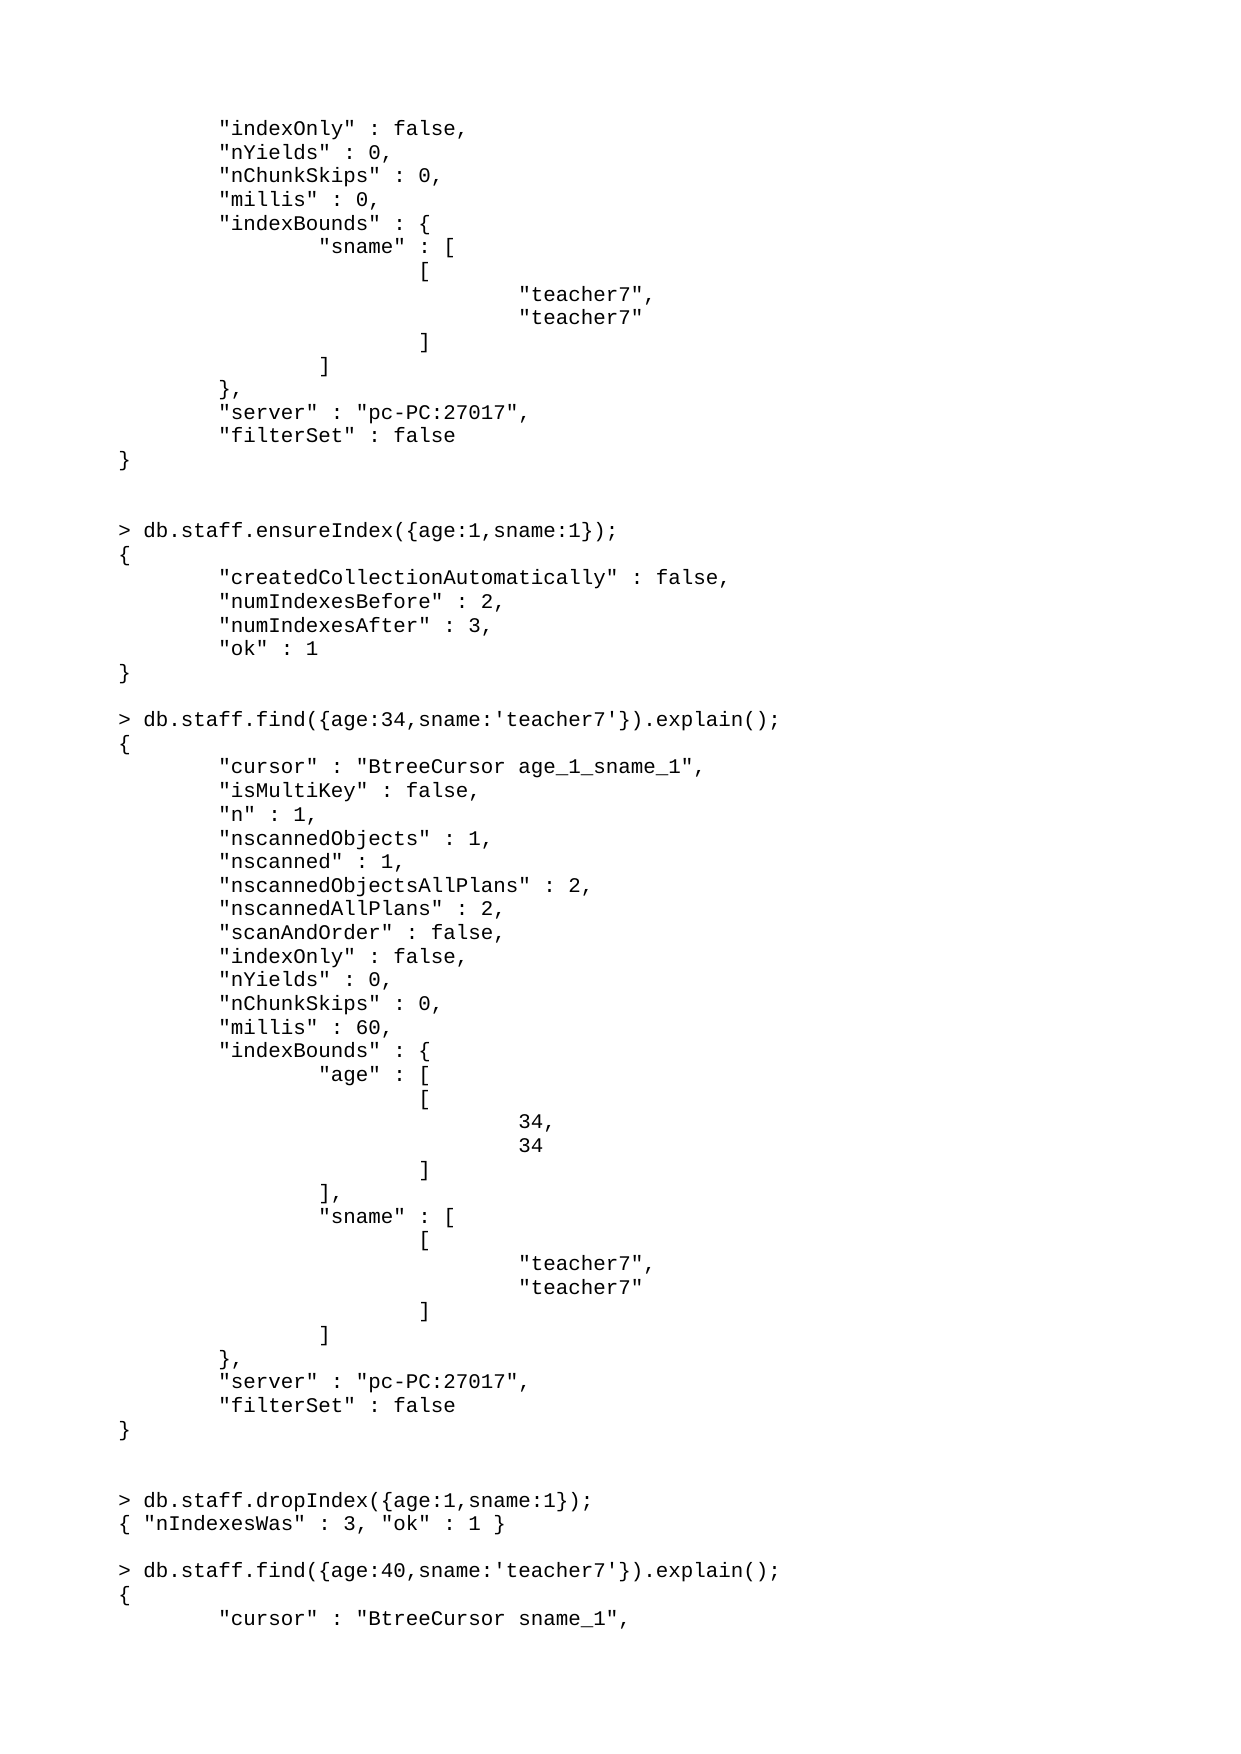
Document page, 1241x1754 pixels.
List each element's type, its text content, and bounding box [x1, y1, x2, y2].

text "numIndexesAfter" : 3, [118, 615, 1122, 638]
text > db.staff.find({age:34,sname:'teacher7'}).explain(); [118, 709, 1122, 733]
text "indexBounds" : { [118, 1040, 1122, 1064]
text > db.staff.find({age:40,sname:'teacher7'}).explain(); [118, 1561, 1122, 1584]
text 34 [118, 1135, 1122, 1158]
text > db.staff.dropIndex({age:1,sname:1}); [118, 1489, 1122, 1513]
text }, [118, 1348, 1122, 1371]
text "millis" : 60, [118, 1017, 1122, 1040]
text [ [118, 1229, 1122, 1253]
text "nYields" : 0, [118, 142, 1122, 165]
text "nscannedObjectsAllPlans" : 2, [118, 875, 1122, 898]
text { [118, 544, 1122, 567]
text "indexOnly" : false, [118, 118, 1122, 142]
text "indexBounds" : { [118, 213, 1122, 236]
text "teacher7", [118, 1253, 1122, 1277]
text }, [118, 378, 1122, 402]
text "millis" : 0, [118, 189, 1122, 213]
text ] [118, 1300, 1122, 1324]
text "nChunkSkips" : 0, [118, 993, 1122, 1017]
text "isMultiKey" : false, [118, 780, 1122, 804]
text "sname" : [ [118, 1206, 1122, 1229]
text { [118, 1584, 1122, 1608]
text "createdCollectionAutomatically" : false, [118, 567, 1122, 591]
text } [118, 449, 1122, 473]
text { [118, 733, 1122, 757]
text "age" : [ [118, 1064, 1122, 1088]
text "scanAndOrder" : false, [118, 922, 1122, 946]
text ] [118, 331, 1122, 354]
text [ [118, 1088, 1122, 1111]
text } [118, 1419, 1122, 1442]
text "cursor" : "BtreeCursor age_1_sname_1", [118, 757, 1122, 780]
text "server" : "pc-PC:27017", [118, 402, 1122, 426]
text "sname" : [ [118, 236, 1122, 260]
text > db.staff.ensureIndex({age:1,sname:1}); [118, 520, 1122, 544]
text ] [118, 1158, 1122, 1182]
text "server" : "pc-PC:27017", [118, 1371, 1122, 1395]
text ], [118, 1182, 1122, 1206]
text "numIndexesBefore" : 2, [118, 591, 1122, 615]
text ] [118, 354, 1122, 378]
text ] [118, 1324, 1122, 1348]
text "nYields" : 0, [118, 969, 1122, 993]
text "teacher7" [118, 1277, 1122, 1300]
text "nscanned" : 1, [118, 851, 1122, 875]
text [ [118, 260, 1122, 284]
text "n" : 1, [118, 804, 1122, 827]
text "filterSet" : false [118, 1395, 1122, 1419]
text "cursor" : "BtreeCursor sname_1", [118, 1608, 1122, 1631]
text { "nIndexesWas" : 3, "ok" : 1 } [118, 1513, 1122, 1537]
text "indexOnly" : false, [118, 946, 1122, 969]
text "filterSet" : false [118, 426, 1122, 449]
text 34, [118, 1111, 1122, 1135]
text "nscannedObjects" : 1, [118, 827, 1122, 851]
text } [118, 662, 1122, 686]
text "teacher7" [118, 307, 1122, 331]
text "nChunkSkips" : 0, [118, 165, 1122, 189]
text "teacher7", [118, 284, 1122, 307]
text "ok" : 1 [118, 638, 1122, 662]
text "nscannedAllPlans" : 2, [118, 898, 1122, 922]
